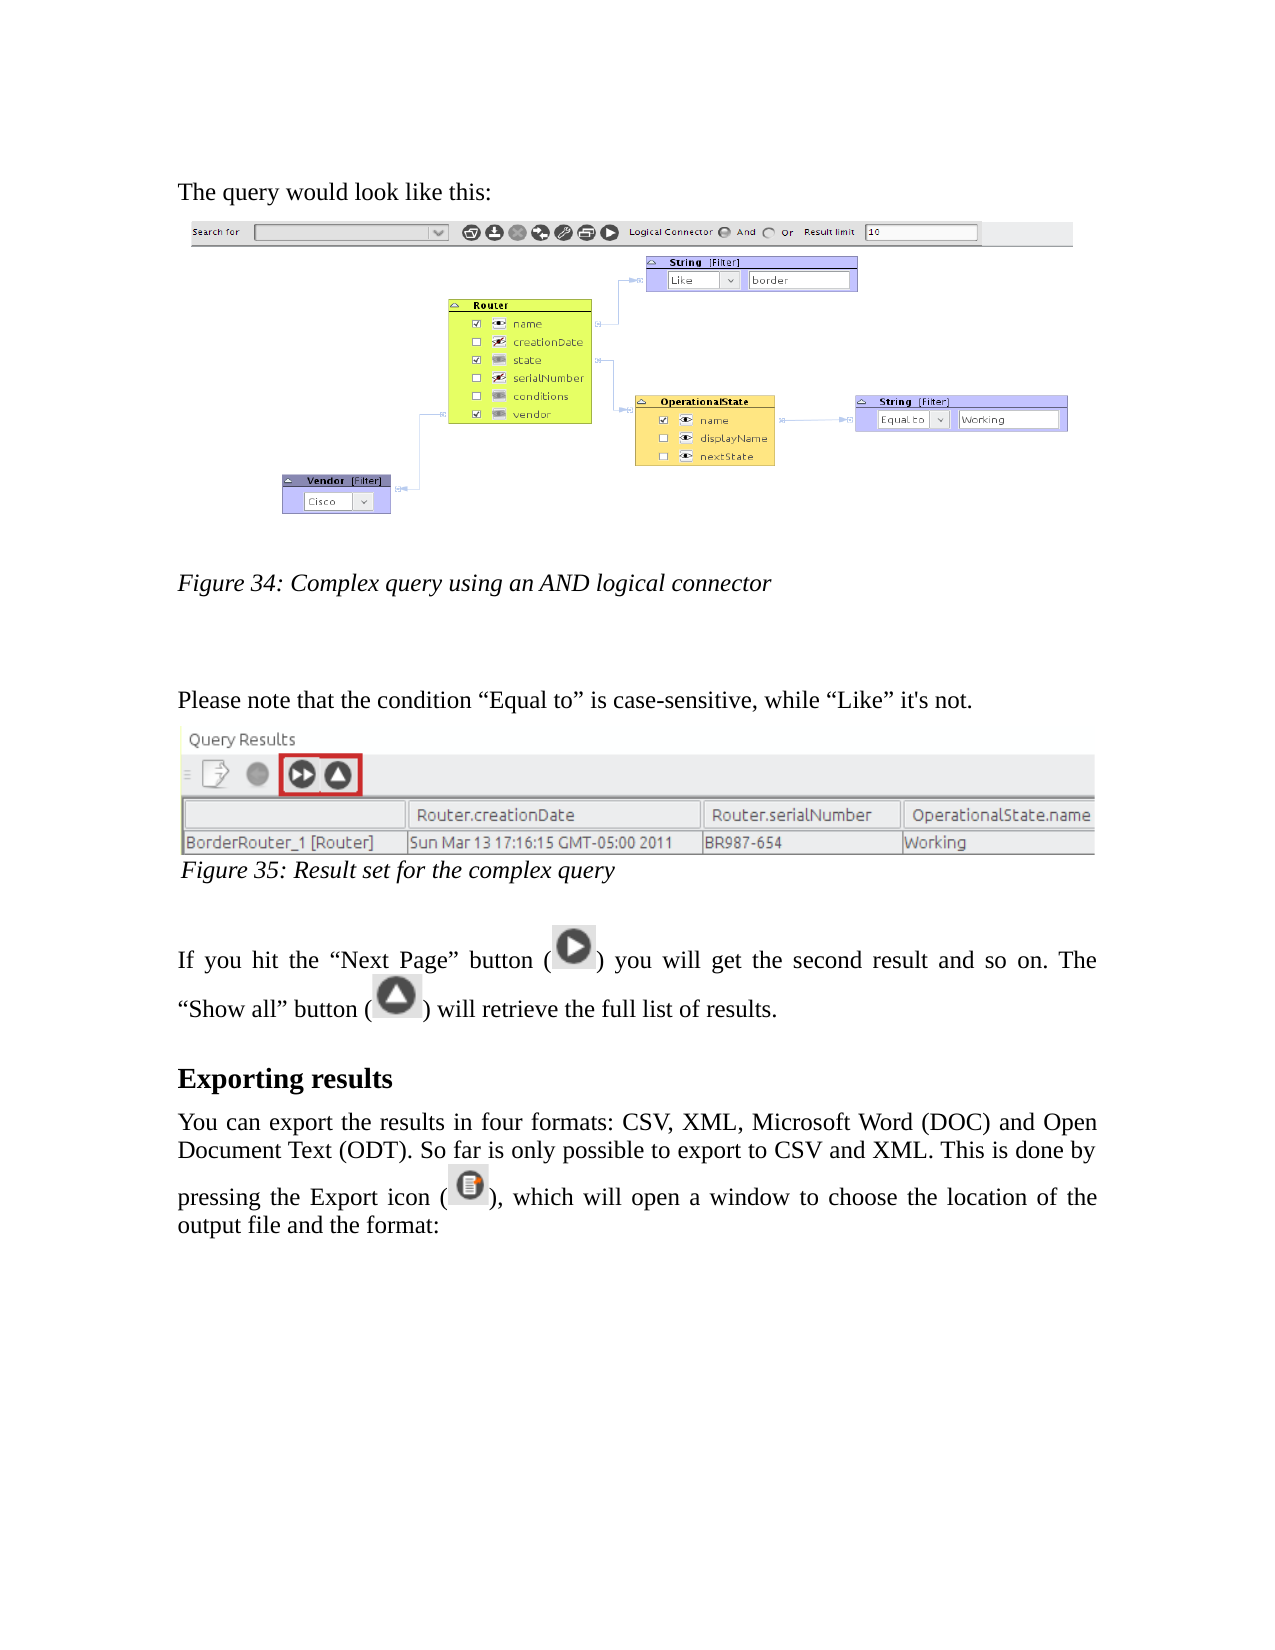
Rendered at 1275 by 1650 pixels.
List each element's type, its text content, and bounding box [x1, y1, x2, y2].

text You can export the results in four formats: CSV, XML, Microsoft Word (DOC) and Open Document Text (ODT). So far is only possible to export to CSV and XML. This is done by pressing the Export icon (), which will open a window to choose the location of the output file and the format: [177, 1107, 1098, 1239]
picture [448, 1164, 489, 1205]
picture [372, 974, 423, 1018]
picture [180, 726, 1095, 855]
text Please note that the condition “Equal to” is case-sensitive, while “Like” it's not. [177, 685, 1098, 714]
picture [552, 925, 596, 969]
subtitle Exporting results [177, 1061, 1098, 1094]
text Figure 34: Complex query using an AND logical connector [177, 231, 1098, 597]
text If you hit the “Next Page” button () you will get the second result and so on. The “Show all” button () will retrieve the full list of results. [177, 925, 1098, 1023]
text The query would look like this: [177, 177, 1098, 206]
picture [187, 218, 1088, 569]
text Figure 35: Result set for the complex query [181, 855, 1094, 884]
